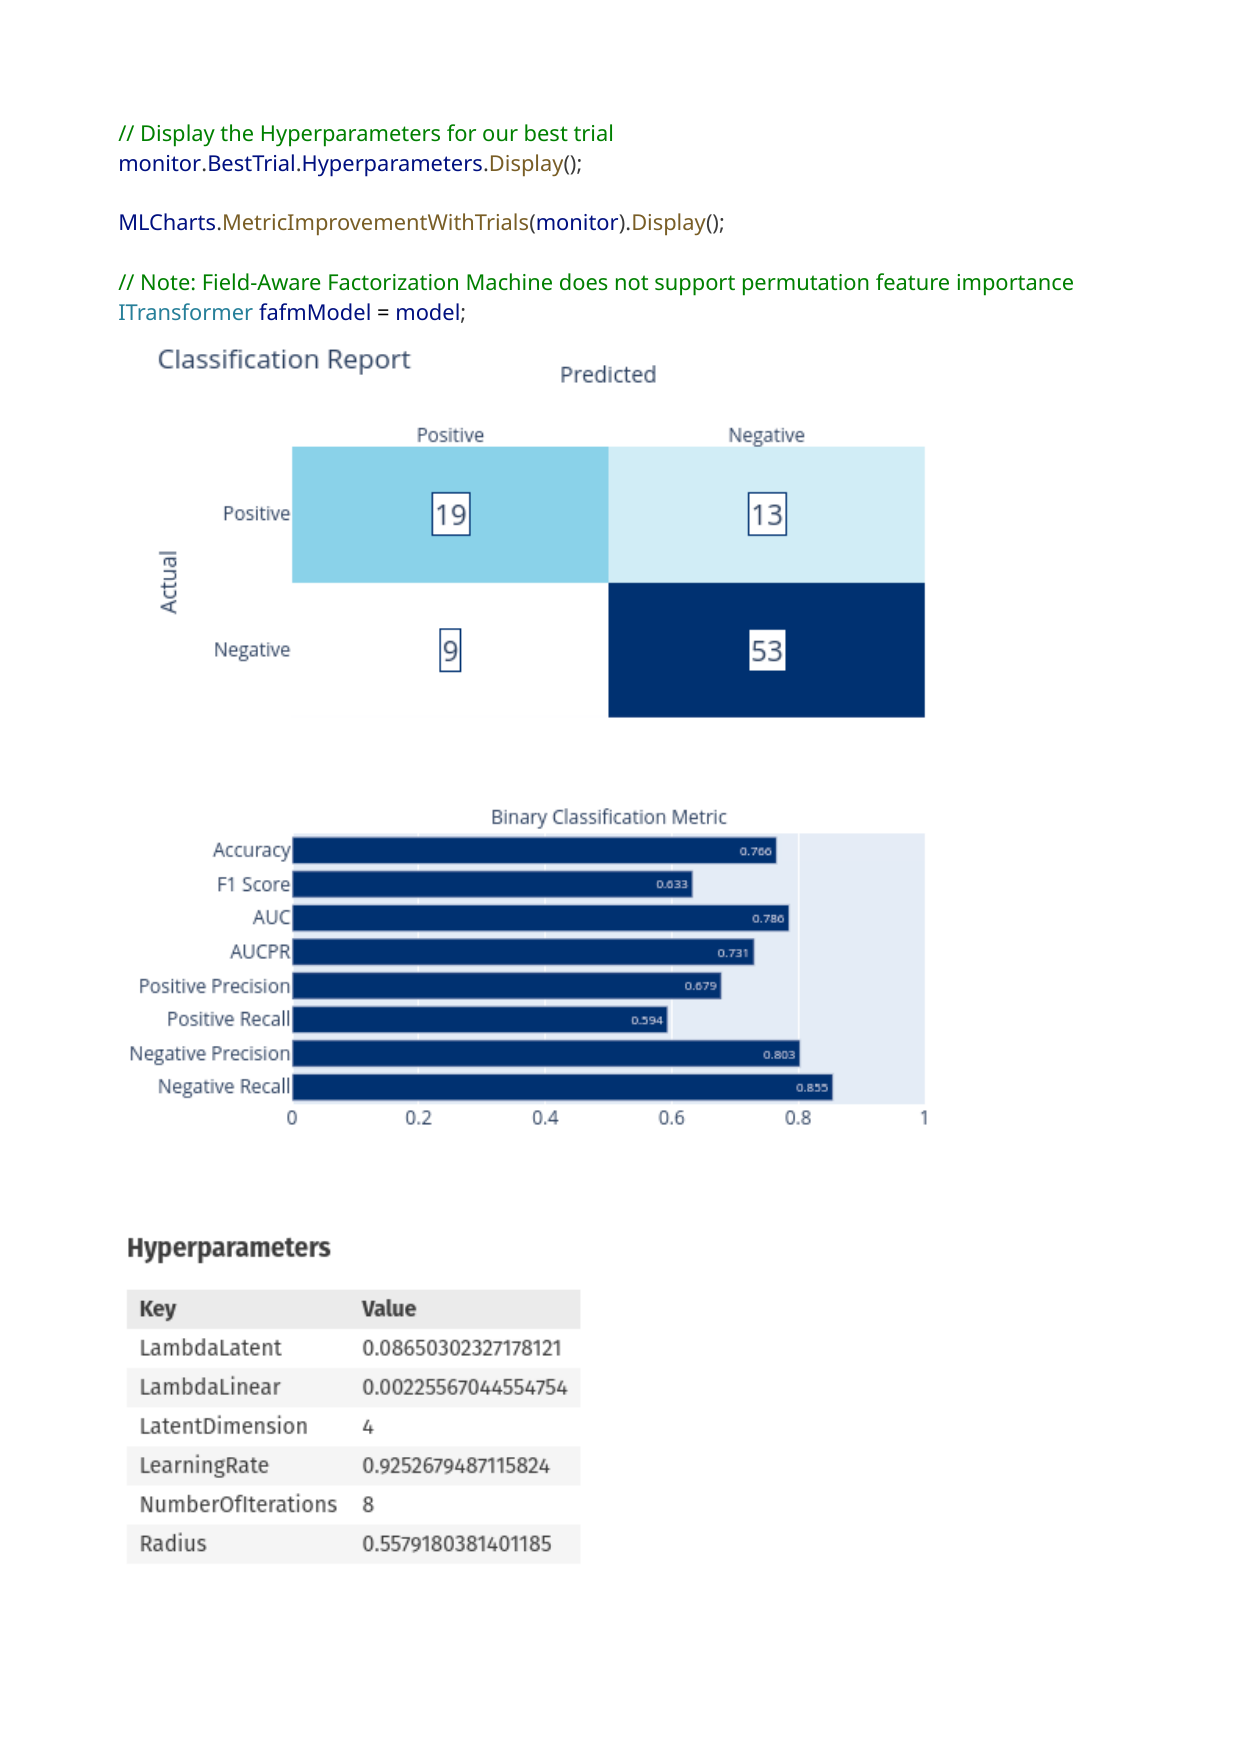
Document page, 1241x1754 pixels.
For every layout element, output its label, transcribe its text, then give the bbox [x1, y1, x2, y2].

text // Note: Field-Aware Factorization Machine does not support permutation feature importance [118, 267, 1122, 297]
text // Display the Hyperparameters for our best trial [118, 118, 1122, 148]
text monitor.BestTrial.Hyperparameters.Display(); [118, 148, 1122, 178]
picture [110, 1218, 601, 1586]
picture [128, 328, 958, 1153]
text ITransformer fafmModel = model; [118, 297, 1122, 326]
text MLCharts.MetricImprovementWithTrials(monitor).Display(); [118, 207, 1122, 237]
